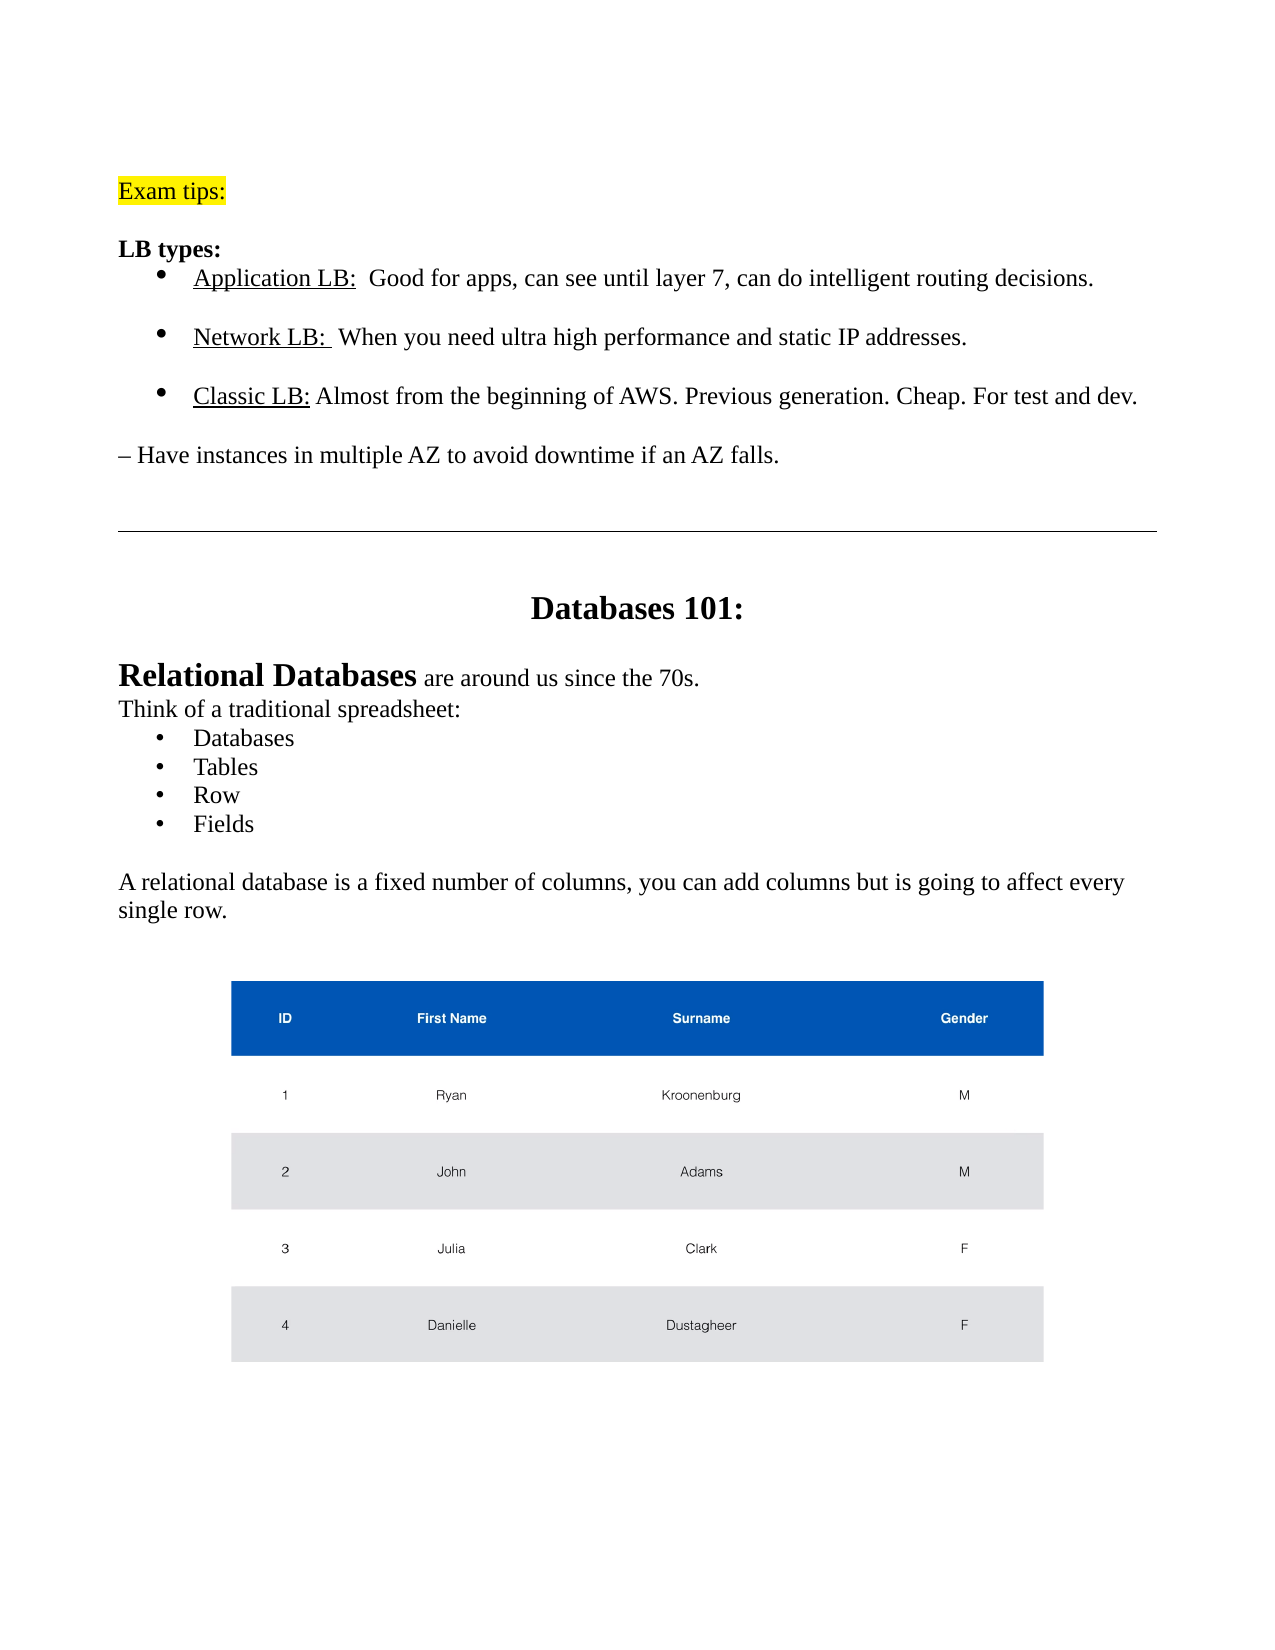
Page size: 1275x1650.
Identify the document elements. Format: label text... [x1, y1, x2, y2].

text A relational database is a fixed number of columns, you can add columns but is going to affect every single row. [118, 867, 1157, 924]
text Databases 101: [118, 589, 1157, 627]
text Relational Databases are around us since the 70s. [118, 656, 1157, 694]
list Tables [156, 752, 1157, 780]
list Application LB: Good for apps, can see until layer 7, can do intelligent routing decisions. [156, 263, 1157, 293]
list Row [156, 780, 1157, 809]
text Think of a traditional spreadsheet: [118, 694, 1157, 723]
text – Have instances in multiple AZ to avoid downtime if an AZ falls. [118, 440, 1157, 469]
list Network LB: When you need ultra high performance and static IP addresses. [156, 322, 1157, 352]
picture [231, 981, 1044, 1362]
text Exam tips: [118, 176, 1157, 205]
list Classic LB: Almost from the beginning of AWS. Previous generation. Cheap. For test and dev. [156, 381, 1157, 412]
text LB types: [118, 234, 1157, 263]
list Fields [156, 809, 1157, 838]
list Databases [156, 723, 1157, 752]
